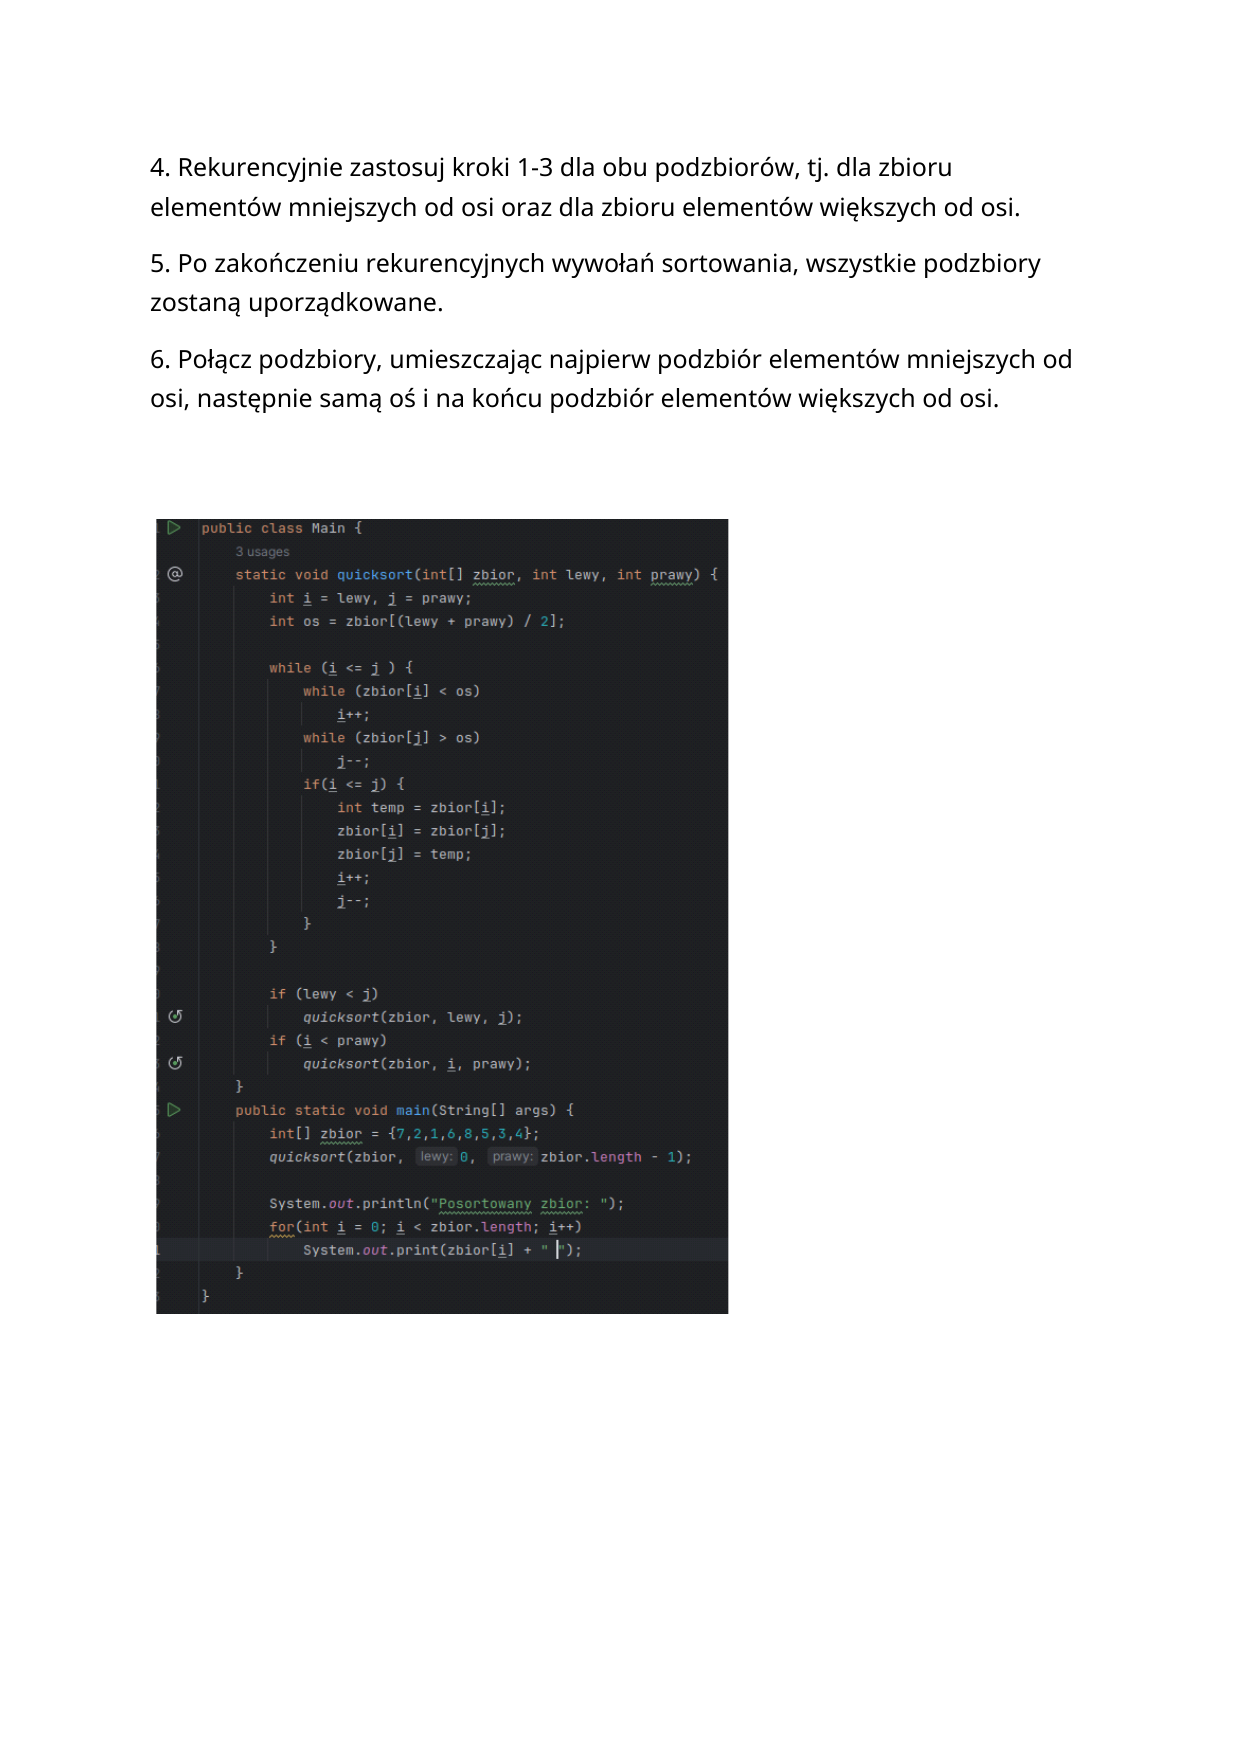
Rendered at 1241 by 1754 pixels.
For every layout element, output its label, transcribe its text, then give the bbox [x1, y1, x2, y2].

text 4. Rekurencyjnie zastosuj kroki 1-3 dla obu podzbiorów, tj. dla zbioru elementów mniejszych od osi oraz dla zbioru elementów większych od osi. [150, 150, 1090, 223]
text 5. Po zakończeniu rekurencyjnych wywołań sortowania, wszystkie podzbiory zostaną uporządkowane. [150, 246, 1090, 319]
text 6. Połącz podzbiory, umieszczając najpierw podzbiór elementów mniejszych od osi, następnie samą oś i na końcu podzbiór elementów większych od osi. [150, 341, 1090, 415]
